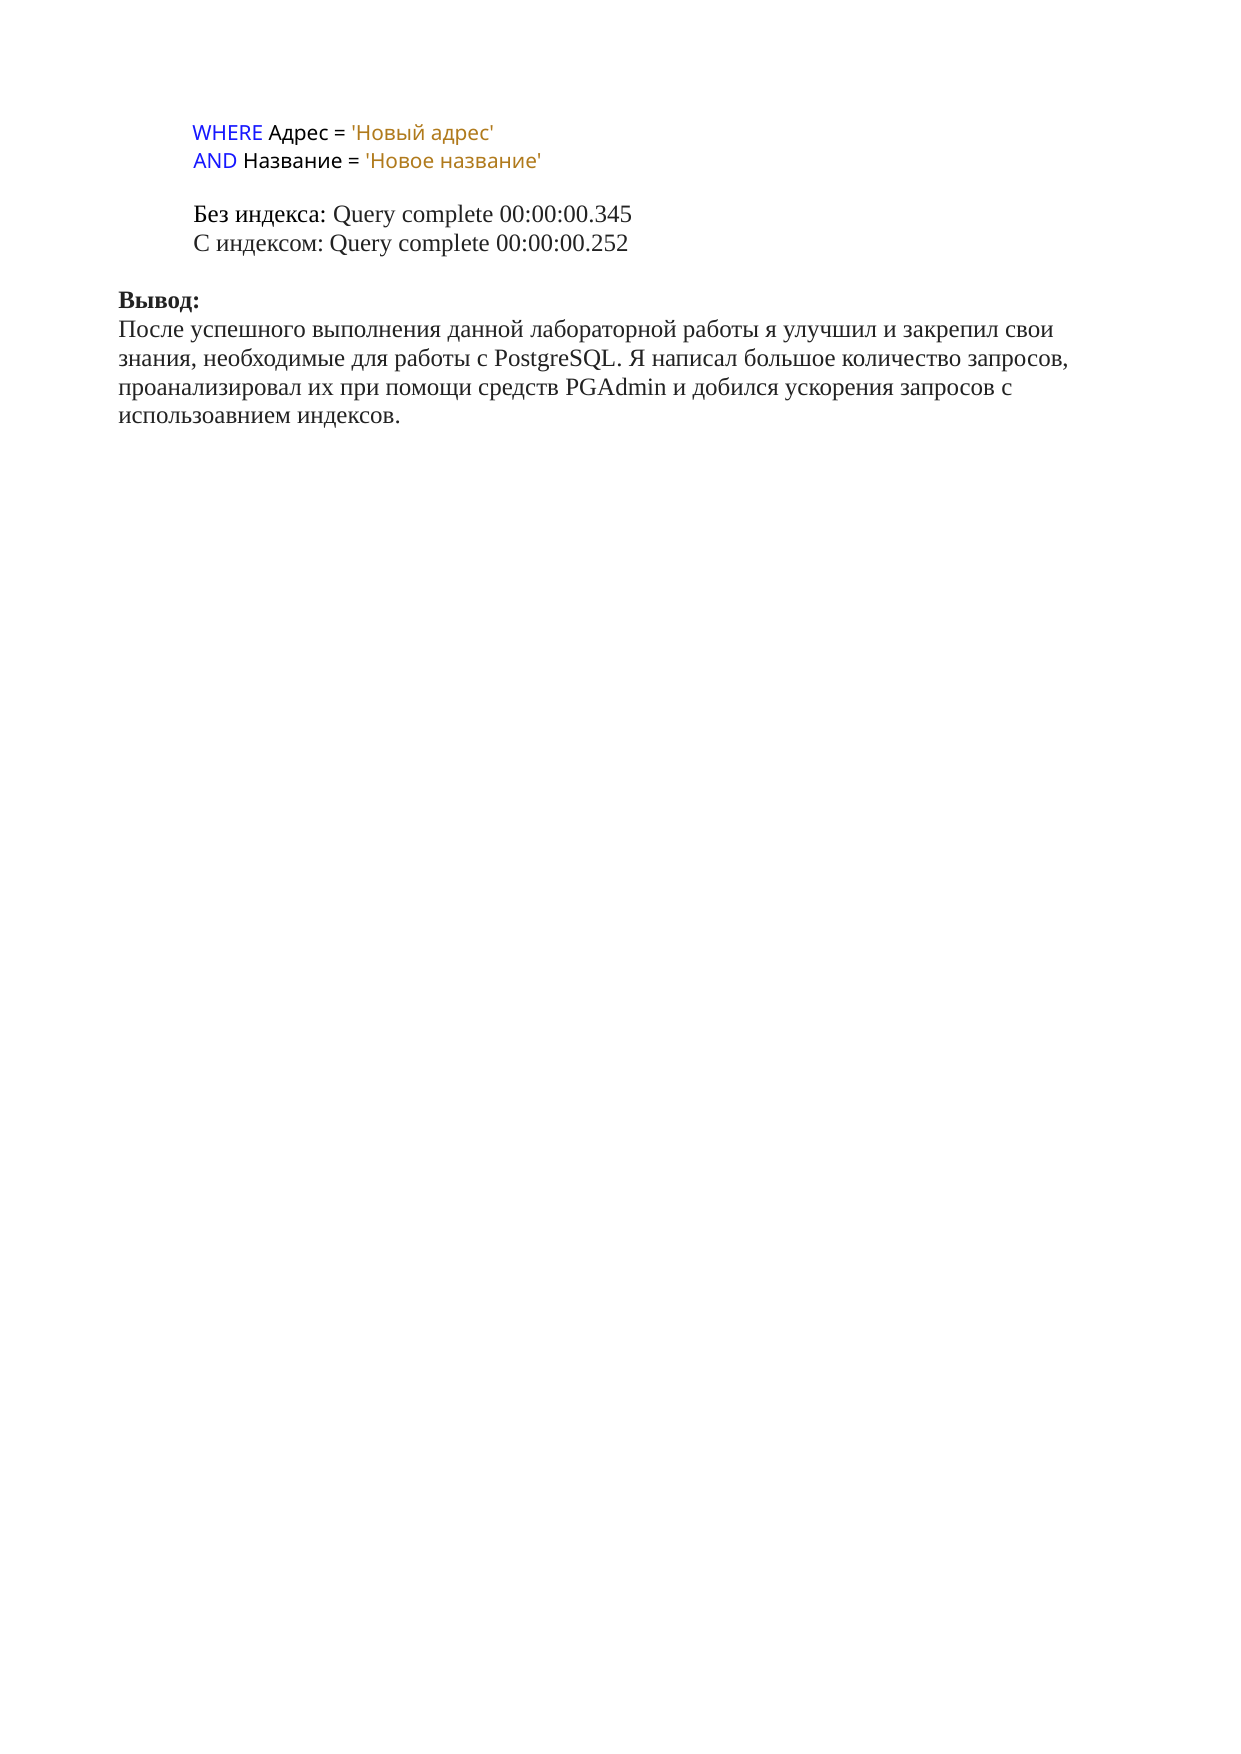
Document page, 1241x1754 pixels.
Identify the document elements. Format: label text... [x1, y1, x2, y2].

text AND Название = 'Новое название' [193, 147, 1122, 175]
text WHERE Адрес = 'Новый адрес' [118, 118, 1122, 147]
text С индексом: Query complete 00:00:00.252 [193, 228, 1122, 257]
text Вывод: [118, 285, 1122, 314]
text Без индекса: Query complete 00:00:00.345 [193, 199, 1122, 228]
text После успешного выполнения данной лабораторной работы я улучшил и закрепил свои знания, необходимые для работы с PostgreSQL. Я написал большое количество запросов, проанализировал их при помощи средств PGAdmin и добился ускорения запросов с использоавнием индексов. [118, 314, 1122, 429]
